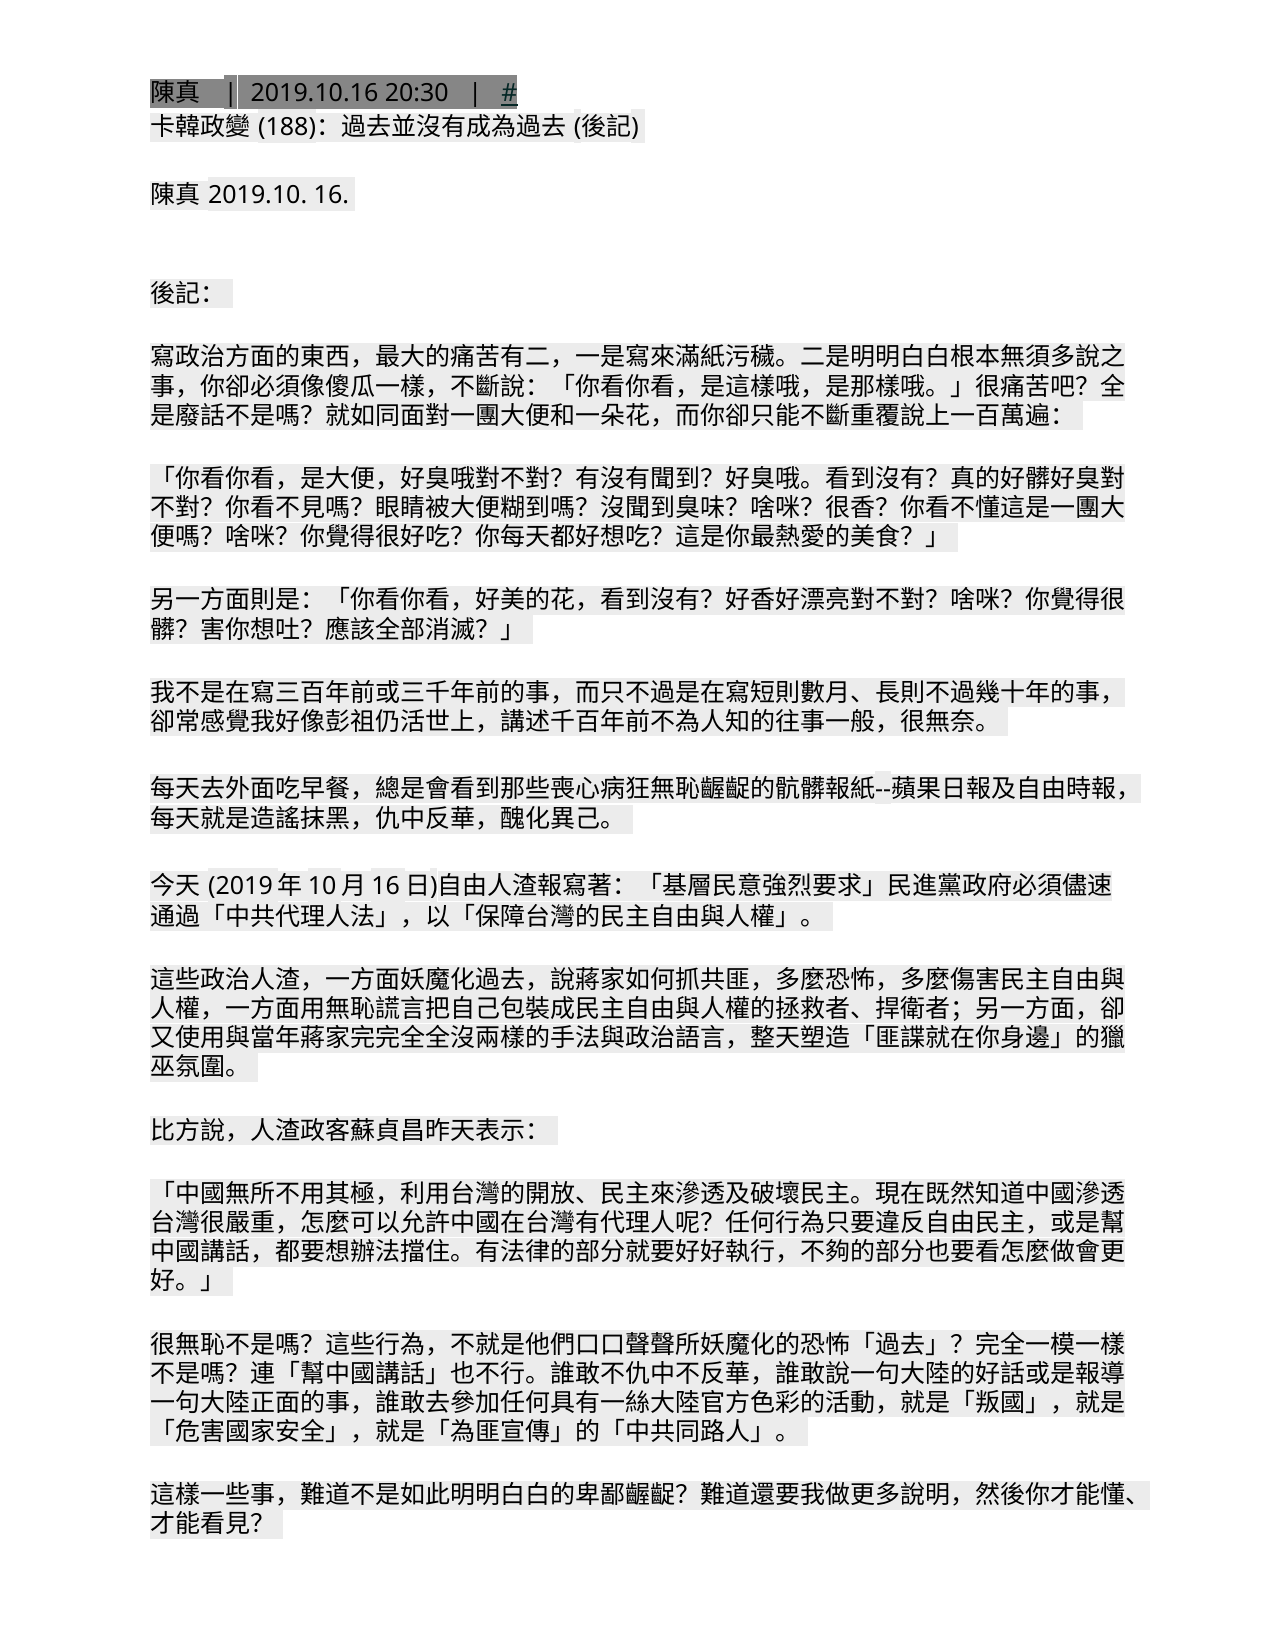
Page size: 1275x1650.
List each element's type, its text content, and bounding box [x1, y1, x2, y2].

text 陳真 | 2019.10.16 20:30 | # [150, 75, 1125, 109]
text 卡韓政變 (188)：過去並沒有成為過去 (後記) 陳真 2019.10. 16. 後記： 寫政治方面的東西，最大的痛苦有二，一是寫來滿紙污穢。二是明明白白根本無須多說之事，你卻必須像傻瓜一樣，不斷說：「你看你看，是這樣哦，是那樣哦。」很痛苦吧？全是廢話不是嗎？就如同面對一團大便和一朵花，而你卻只能不斷重覆說上一百萬遍： 「你看你看，是大便，好臭哦對不對？有沒有聞到？好臭哦。看到沒有？真的好髒好臭對不對？你看不見嗎？眼睛被大便糊到嗎？沒聞到臭味？啥咪？很香？你看不懂這是一團大便嗎？啥咪？你覺得很好吃？你每天都好想吃？這是你最熱愛的美食？」 另一方面則是：「你看你看，好美的花，看到沒有？好香好漂亮對不對？啥咪？你覺得很髒？害你想吐？應該全部消滅？」 我不是在寫三百年前或三千年前的事，而只不過是在寫短則數月、長則不過幾十年的事，卻常感覺我好像彭祖仍活世上，講述千百年前不為人知的往事一般，很無奈。 每天去外面吃早餐，總是會看到那些喪心病狂無恥齷齪的骯髒報紙--蘋果日報及自由時報，每天就是造謠抹黑，仇中反華，醜化異己。 今天 (2019年10月16日)自由人渣報寫著：「基層民意強烈要求」民進黨政府必須儘速通過「中共代理人法」，以「保障台灣的民主自由與人權」。 這些政治人渣，一方面妖魔化過去，說蔣家如何抓共匪，多麼恐怖，多麼傷害民主自由與人權，一方面用無恥謊言把自己包裝成民主自由與人權的拯救者、捍衛者；另一方面，卻又使用與當年蔣家完完全全沒兩樣的手法與政治語言，整天塑造「匪諜就在你身邊」的獵巫氛圍。 比方說，人渣政客蘇貞昌昨天表示： 「中國無所不用其極，利用台灣的開放、民主來滲透及破壞民主。現在既然知道中國滲透台灣很嚴重，怎麼可以允許中國在台灣有代理人呢？任何行為只要違反自由民主，或是幫中國講話，都要想辦法擋住。有法律的部分就要好好執行，不夠的部分也要看怎麼做會更好。」 很無恥不是嗎？這些行為，不就是他們口口聲聲所妖魔化的恐怖「過去」？完全一模一樣不是嗎？連「幫中國講話」也不行。誰敢不仇中不反華，誰敢說一句大陸的好話或是報導一句大陸正面的事，誰敢去參加任何具有一絲大陸官方色彩的活動，就是「叛國」，就是「危害國家安全」，就是「為匪宣傳」的「中共同路人」。 這樣一些事，難道不是如此明明白白的卑鄙齷齪？難道還要我做更多說明，然後你才能懂、才能看見？ 同樣是今天的新聞。一樣是綠油油的民視新聞，標題寫個「扯」字！還加上驚嘆號！扯，就是荒唐離譜的意思。什麼事有多扯？原來是大陸的學校與台灣的學校常有交流活動，互有師生參訪。 比方說有個由天津大學舉辦的「海峽兩岸青年學生領導力論壇」。今年，台大學生會拒絕推派代表，但台大校方仍打算讓其他學生參加。因此，綠媒說「好扯」！可是，這事扯在哪？兩岸學界交流有何問題？你不參加，別人難道就不能參加？ 但是，綠油油的台大學生會卻「出面控訴」！控訴說，這些兩岸交流會議常有類似「兩岸一家親」或「年輕人如何促進經濟和文化發展與繁榮，以共創中華民族復興」的言論，說這就是「思想洗腦與統戰」，台大校方怎麼可以讓學生參加這種「統戰」活動 ？ 很蠢不是嗎？蔣家年代的大學生不就幾乎全部都是這樣嗎？ 報紙還說，抗議的學生指出，「中國是極權主義社會，甚至連藍的或統派的學生，都可能在大陸被抓、被消失。」因此，指控「台大校方這樣的舉動實在相當不負責任。」 這就是假新聞不是嗎？所謂「反送中」也是搞這一套假新聞，說什麼只要一進入香港或大陸，只要批評中共，隨時就會有一堆人「被抓」、「被失蹤」、「被消失」。謊話連篇，非常可恥。 一位「親綠學者」叫吳叡人，甚至還說，「這是一場沒有硝煙的戰爭。中國的目的就是要滲透台灣民主。台大是最高學府，卻毫無危機意識，儼然國安隱憂。」 很扯吧！連這麼荒唐的蠢話也說得出口。可是，這類鳥話，不就是所謂過去之威權及白色恐怖年代的基本辭彙嗎？過去年代有一群「親藍學者」，也是這樣，動不動就會跳出來說共匪思想入侵、國家安全有危險或是中共同路人就在你身邊等等等。過去所有一切荒唐事，如今卻完全借屍還魂。而且，一樣是打著「捍衛民主自由」、「保衛國家安全」及「保障人民安居樂業」的口號。 上個星期，有一位大陸遊客在台大學生活動中心，把所謂聲援香港的什麼連儂牆上的貼紙撕下。結果這位陸客居然馬上被警方逮捕，而且限制出境，刑法伺候。台大學生會並準備以毀損罪提告。 很扯吧！有這麼嚴重嗎？今天如果撕下的是反民進黨的標語，肯定會被視為理所當然，甚至捧為英雄。 更荒唐的是台大學生會對此發表的聲明，我真不敢相信我的眼睛。這一切不就都是蔣家年代的往事一一重現嗎？ 台大學生會的聲明是這麼寫的。希望你看了也會覺得荒唐，要不然我實在不知道如何說明這麼明明白白的可笑與腦殘。聲明的標題是：【學生會堅決提告，以法治抵抗蠻橫侵略】。很荒唐吧。 聲明的內文則寫說： 「撕毀連儂牆海報和紙張的行為，...不僅僅是隨機、偶發、情緒性的個人行為，中國及其代理人在臺灣土地上對自由民主象徵物的破壞，已經是中國對台統戰在前線的延伸、對民主制度的系統性攻擊：透過無視法治的暴力，脅迫個人表達意見的自由，企圖使反對中國霸權者因恐懼而噤聲。在台大，學生會絕不會默許、放縱挑戰台灣民主與法治精神的蠻橫行徑。 連儂牆是由台大學生會借用並與校內學生一同展設，以聲援香港人抵抗中國與其在港代理者暴政的運動，並表達台灣抵抗中國併吞、捍衛民主自由與台灣主體性的決心。...對於該中國遊客破壞連儂牆的行為，學生會堅決提告並且不會撤告或和解，以台灣法治抵抗對民主自由的侵害。 台大學生會也在此呼籲，撕一貼百，請同學們繼續前往連儂牆留言，透過行動，表達對中國霸權的抵抗與對香港人民的支持。電影《返校》中政權的恐怖在台灣史上不只是過去式，也是對未來的永恆警惕：在自由之前，我們必須記得，自由有多麼得來不易。 香港人正在前線以肉身記憶，而在台灣的我們，能給香港的最大支持，就是持續關注中國對台灣的侵略行為、反對讓中國在台協力者掌權，透過一整座島嶼的自由，告訴港人、告訴世界，面對霸權，我們抵抗，並成功捍衛了自由的生活。」 這樣一些蠢到爆的傻話，我真不知道還能怎麼說才能讓各位真心覺得離譜。 今天，美國通過了《香港人權與民主法案》，日後將「依法制裁」並「展開清算」所有破壞香港民主自由的「罪犯」，包括香港警察與官員，並可連坐論責其直系親屬，「以支持香港人民有權示威抗議，有權爭取民主、自由、自治與法治」。 美國眾議院議長佩洛西（Nancy Pelosi）說，「美國如果不為中國的人權發聲，那麼，我們在世界其他地方，就會失去代表人權發聲的道德權威。」 很離譜吧！更離譜的是，該齷齪法案的推手之一，美國眾議院議員史密斯（Christopher Smith）的一番無恥謊言與睜眼瞎話。他說，「中共擅長粉碎屍體，打碎骨頭，以酷刑折磨持不同政見的民眾，並在集中營關押許多無辜民眾，犯下大規模的危害人類罪，卻沒有因此被究責與制裁。」 對此，我除了說恨，不知道還能說什麼才能讓各位覺得離譜。事實上，同樣的話幾十年來我都已經寫過不知道幾千幾百遍了。 百般無奈之餘，過去十幾年我常有個想法：想要讓是非善惡獲得平反，想要讓公義獲得伸張，依靠的恐怕不僅僅是理，而是力，因為理已說盡，又能如何？當媒體與教育被牢牢掌控，你再有理也沒用；良善的一方總是被誣衊成邪惡，而撒旦卻被美化成天使，到最後，難道不是比比看誰的拳頭粗？ 就如 Noam Chomsky所說，美國其實不斷提醒世人一件事，那就是，為了避免血腥侵略的恐怖悲劇，大家只好盡量想辦法在武力上壯大自己。今天，祖國之所以還能穩定發展，大家有飯吃，免於生靈塗炭，那是因為美國並沒有絕對把握可以輕鬆血洗中國，否則，今日的中國，老早重演日寇侵略屠殺上千萬人以及西方列強分割佔領的痛苦悲劇。 [150, 109, 1125, 1573]
